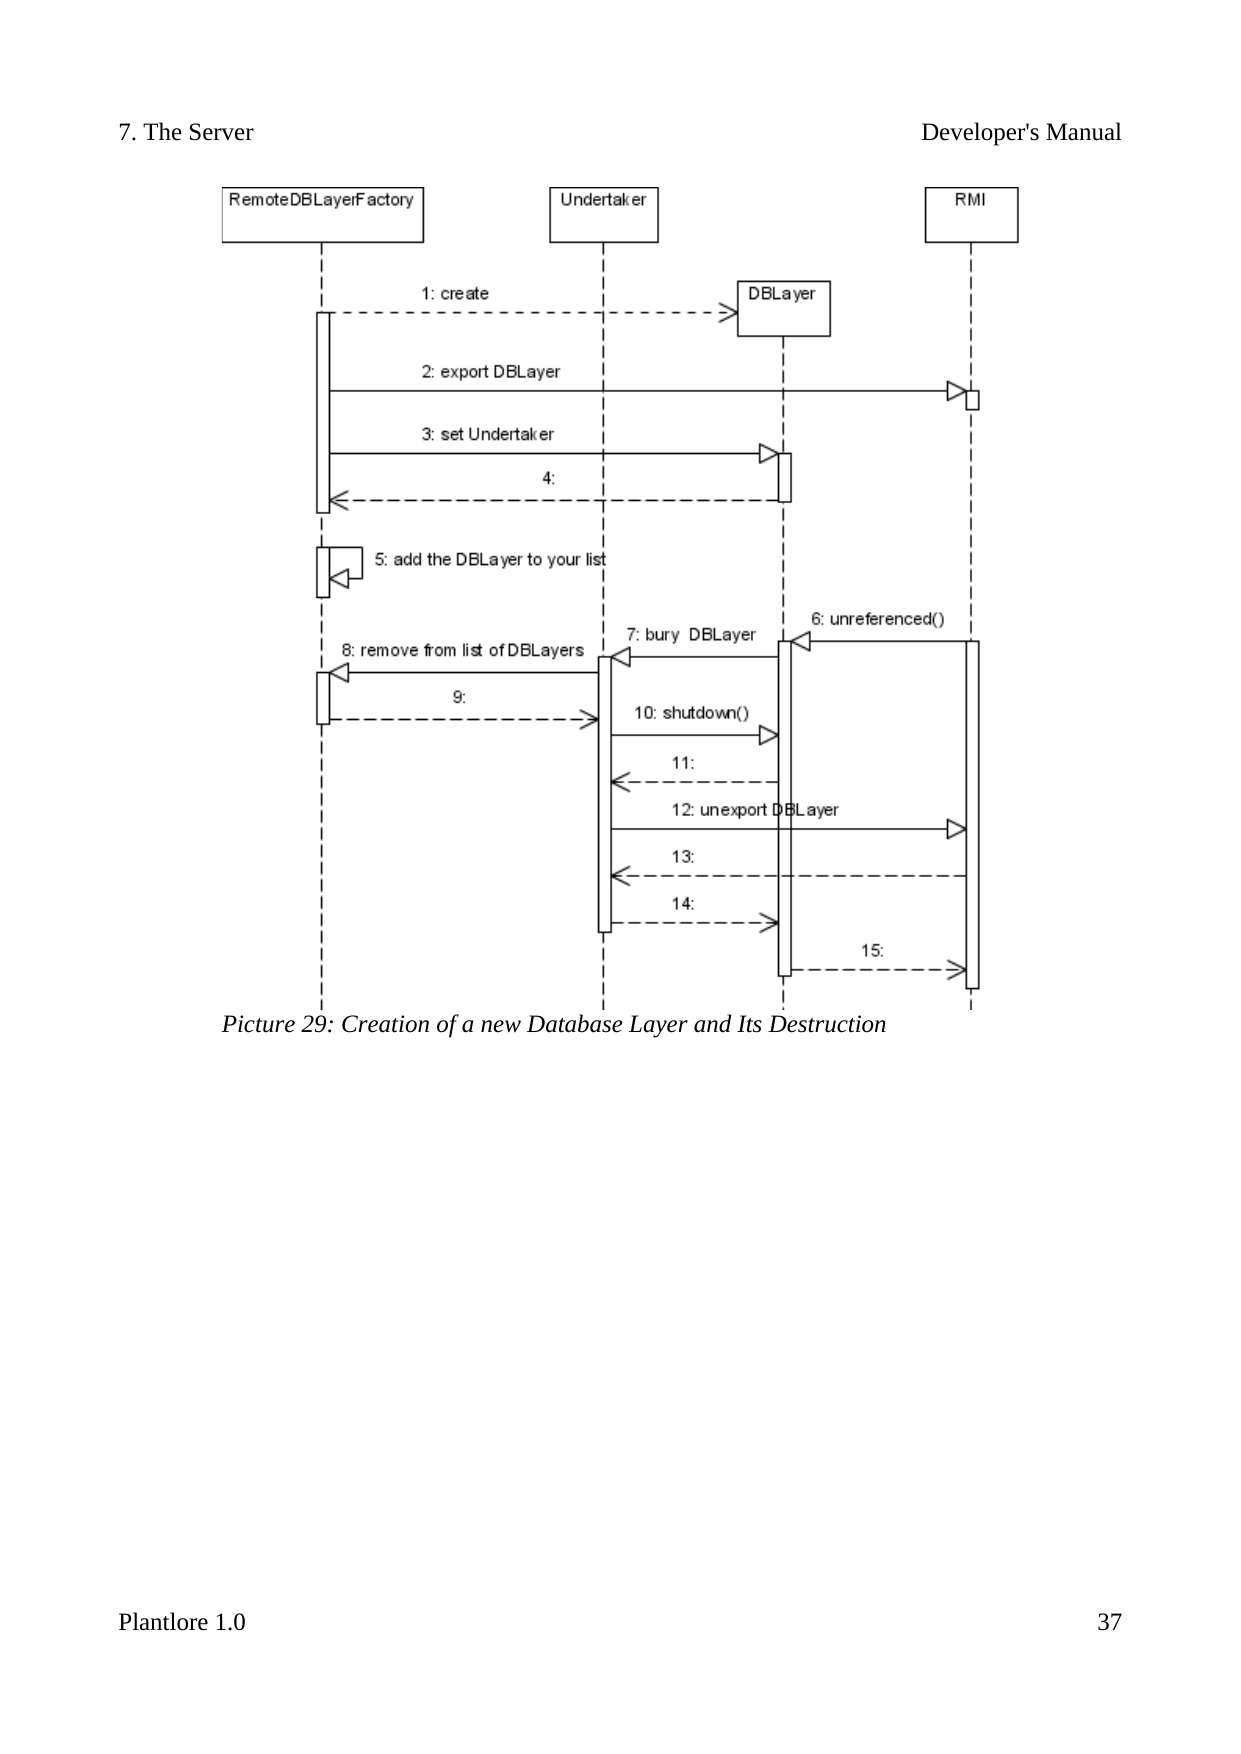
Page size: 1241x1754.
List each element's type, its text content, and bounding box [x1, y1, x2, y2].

picture [221, 187, 1019, 1010]
text Picture 29: Creation of a new Database Layer and Its Destruction [222, 1010, 1018, 1037]
